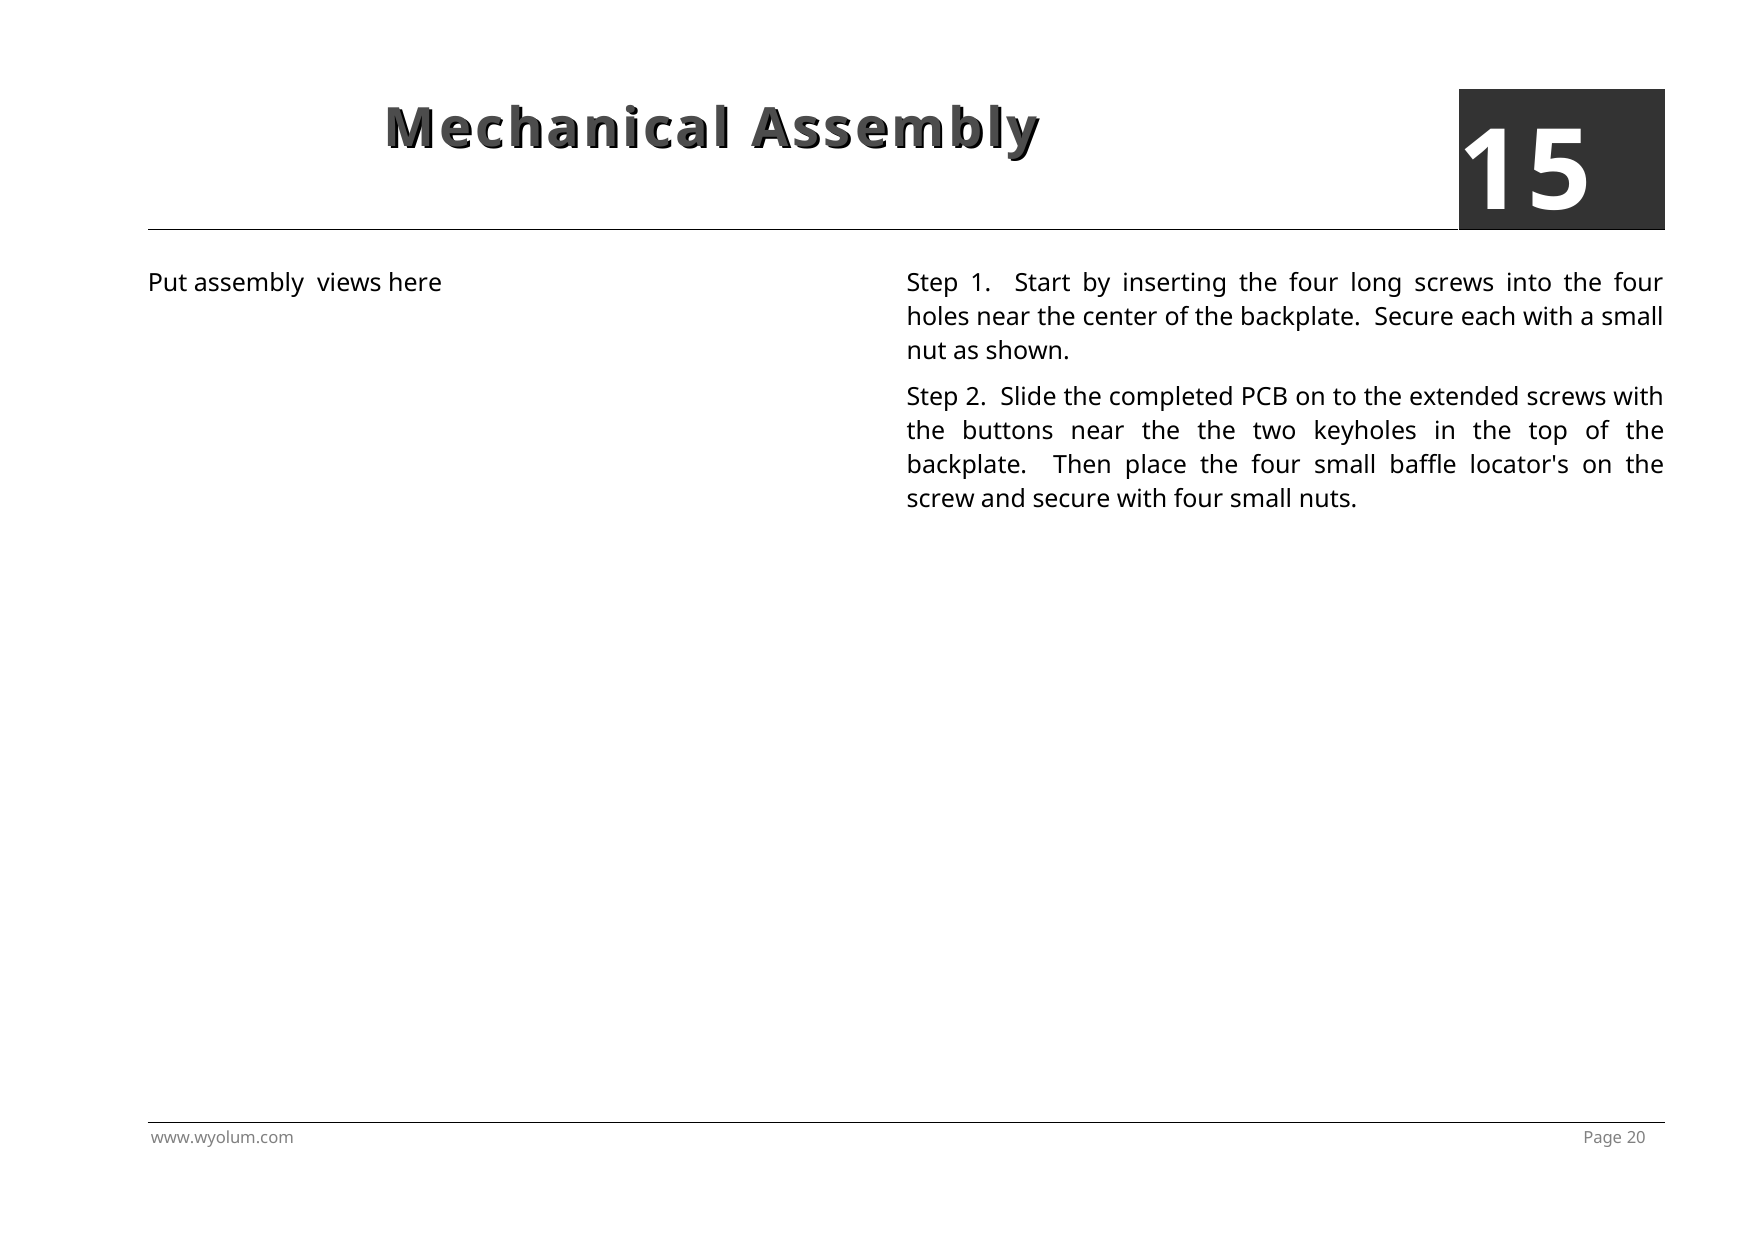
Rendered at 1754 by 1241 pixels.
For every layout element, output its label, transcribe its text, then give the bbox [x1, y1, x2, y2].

table_header 15 [1459, 89, 1665, 229]
table_header Mechanical Assembly [354, 89, 1458, 183]
table_cell [354, 183, 1458, 229]
table_header Step 1. Start by inserting the four long screws into the four holes near the center of the backplate. Secure each with a small nut as shown. Step 2. Slide the completed PCB on to the extended screws with the buttons near the the two keyholes in the top of the backplate. Then place the four small baffle locator's on the screw and secure with four small nuts. [906, 265, 1665, 515]
table_header [148, 89, 354, 183]
table_cell [148, 183, 354, 229]
table_header Put assembly views here [148, 265, 906, 515]
